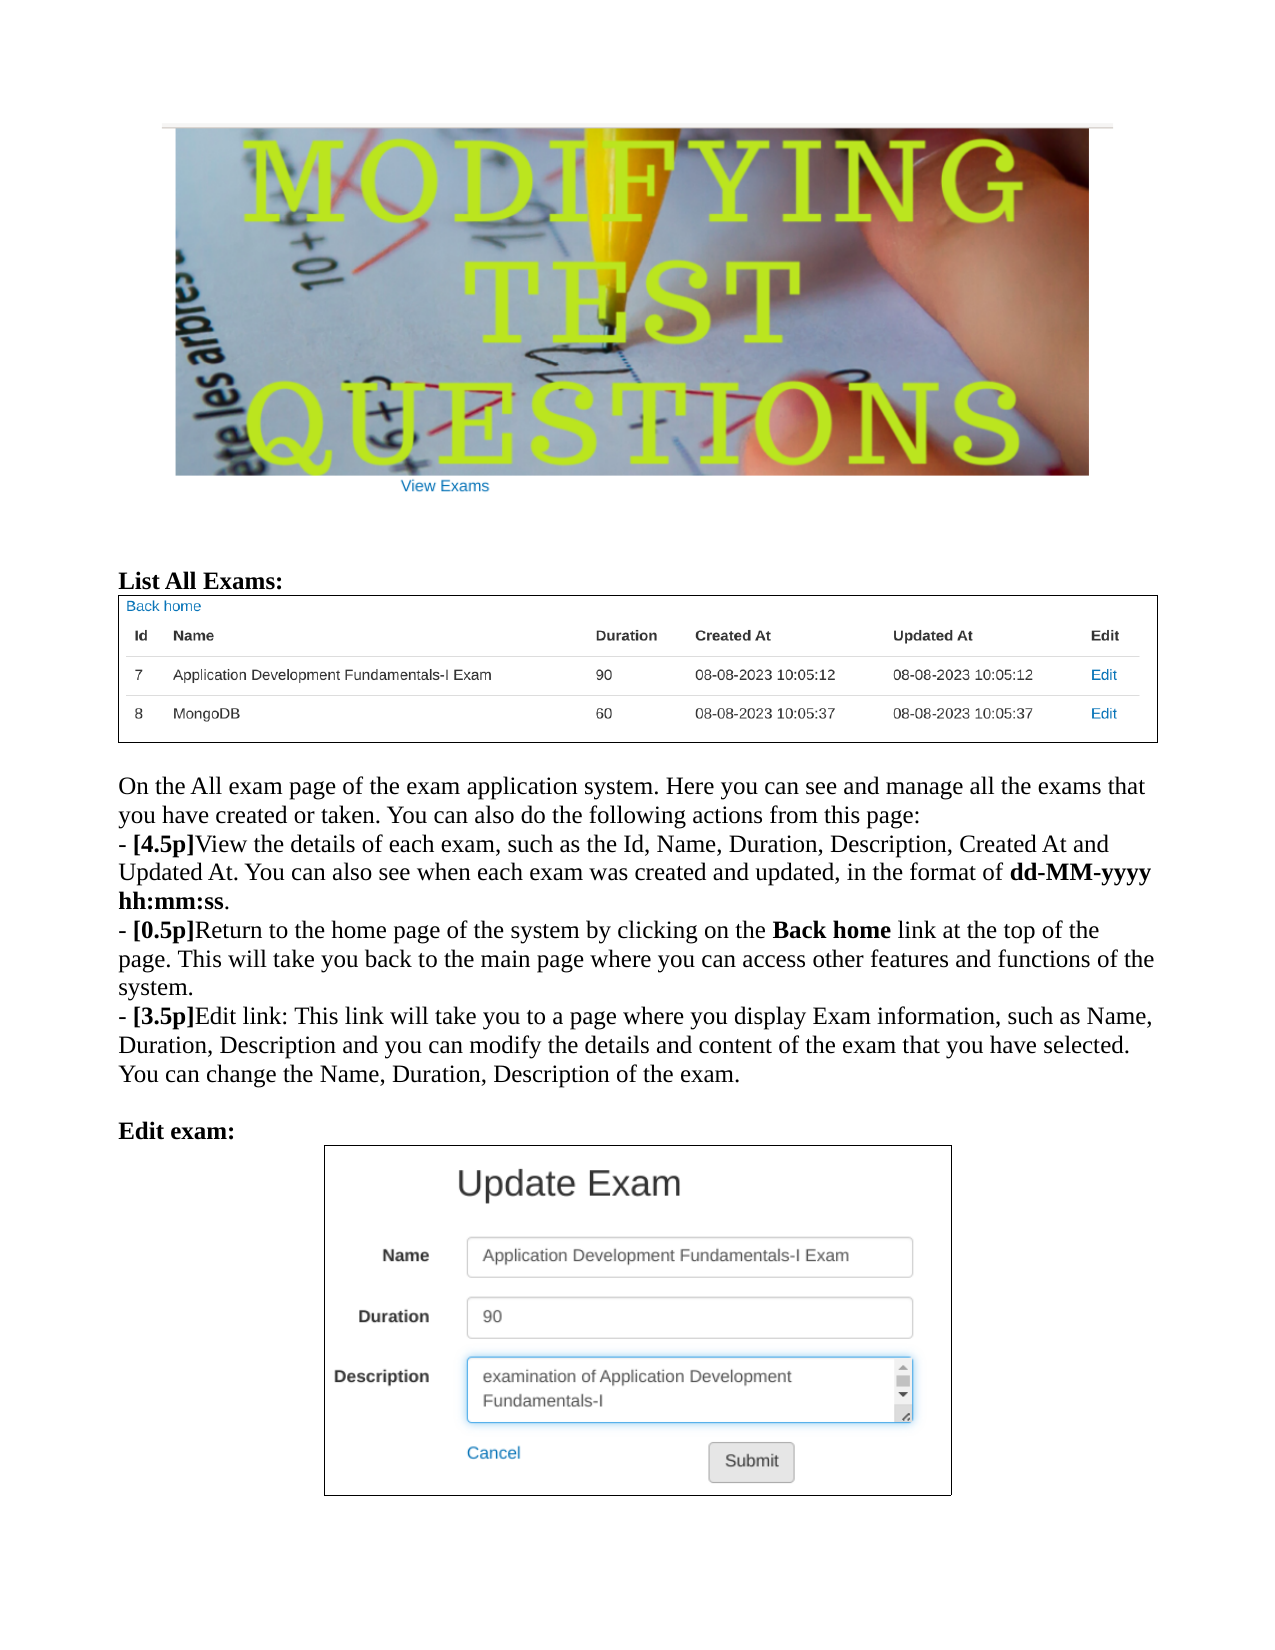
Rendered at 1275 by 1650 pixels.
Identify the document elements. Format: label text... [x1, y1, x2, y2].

text Edit exam: [118, 1116, 1157, 1145]
picture [327, 1148, 948, 1492]
text On the All exam page of the exam application system. Here you can see and manage all the exams that you have created or taken. You can also do the following actions from this page: [118, 771, 1157, 829]
picture [121, 597, 1154, 740]
text - [3.5p]Edit link: This link will take you to a page where you display Exam information, such as Name, Duration, Description and you can modify the details and content of the exam that you have selected. You can change the Name, Duration, Description of the exam. [118, 1001, 1157, 1087]
text - [0.5p]Return to the home page of the system by clicking on the Back home link at the top of the page. This will take you back to the main page where you can access other features and functions of the system. [118, 915, 1157, 1001]
text List All Exams: [118, 566, 1157, 595]
picture [161, 118, 1114, 509]
text - [4.5p]View the details of each exam, such as the Id, Name, Duration, Description, Created At and Updated At. You can also see when each exam was created and updated, in the format of dd-MM-yyyy hh:mm:ss. [118, 829, 1157, 915]
